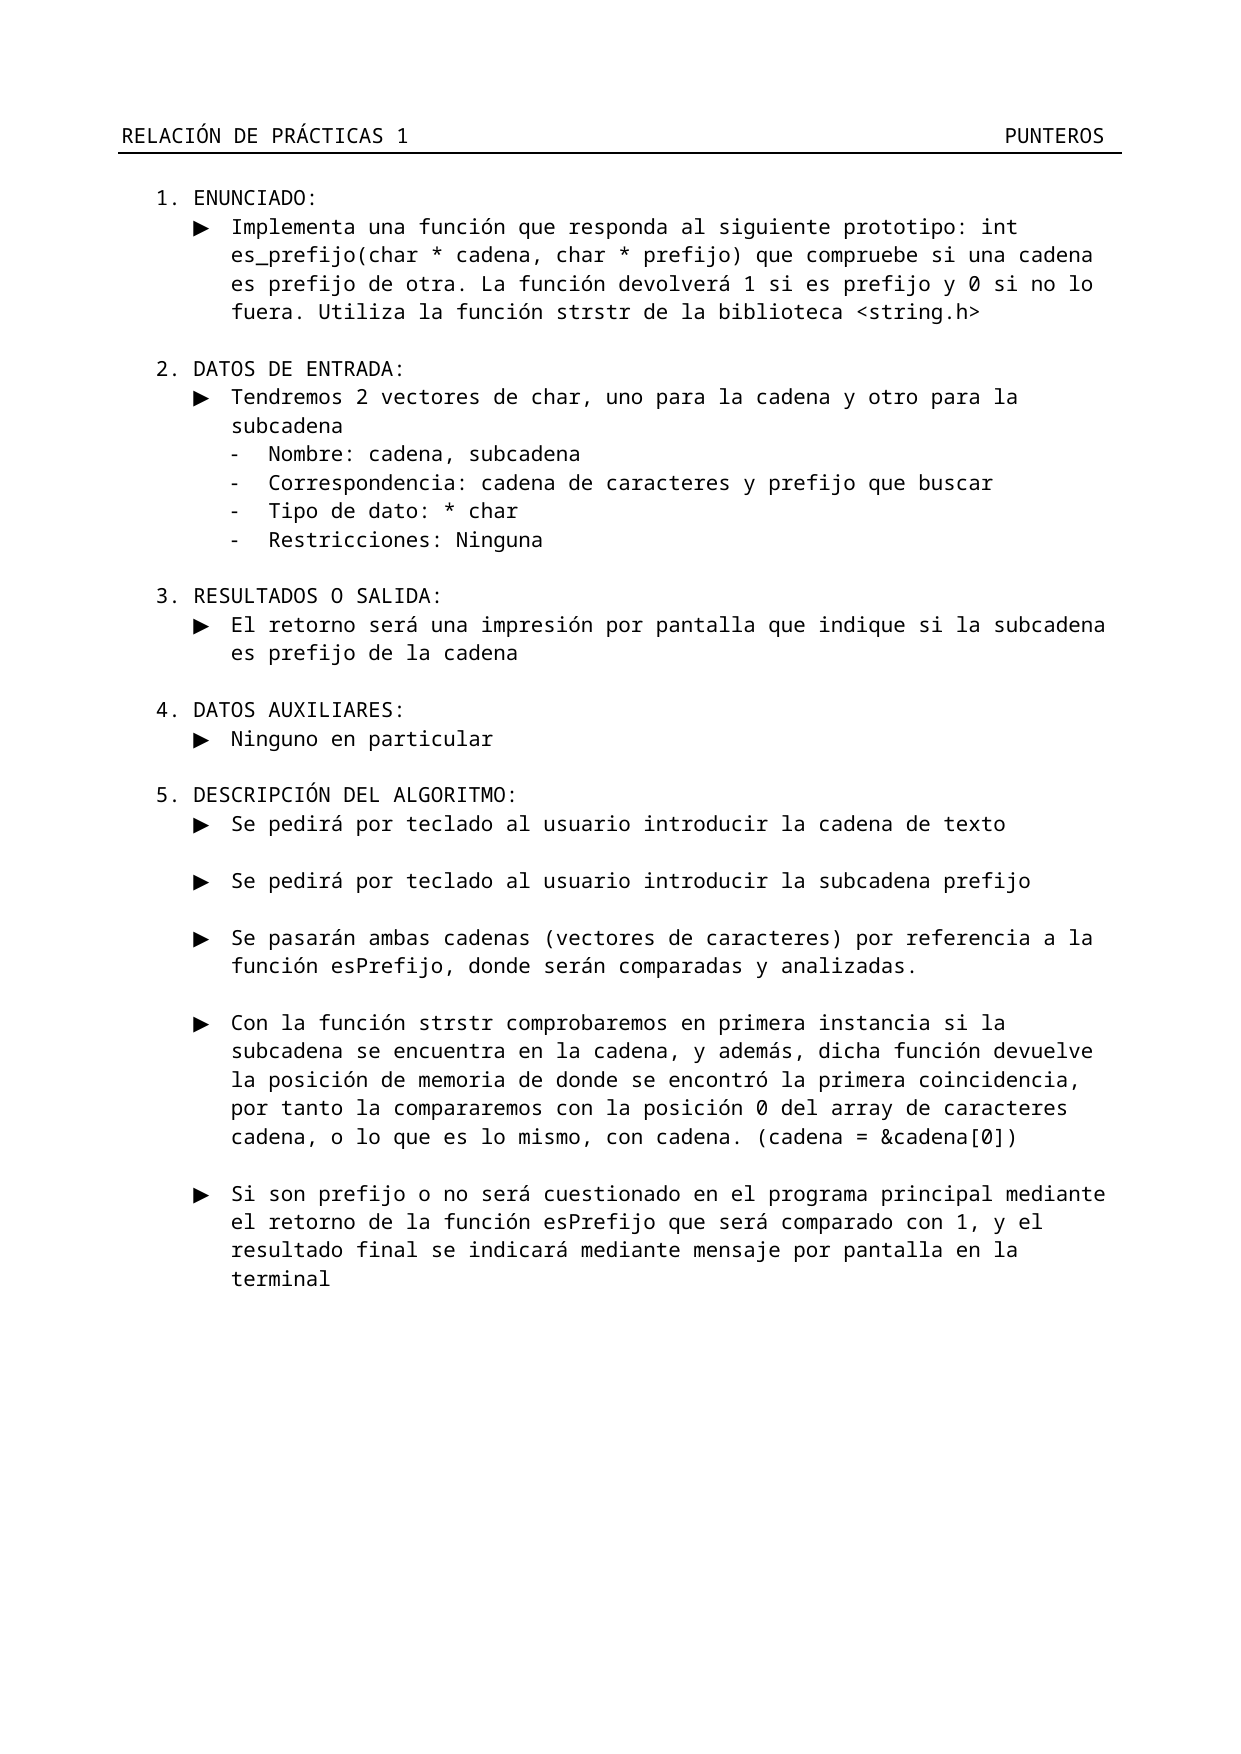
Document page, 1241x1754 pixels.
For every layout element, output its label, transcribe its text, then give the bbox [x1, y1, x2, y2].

list Tendremos 2 vectores de char, uno para la cadena y otro para la subcadena [193, 382, 1122, 439]
list ENUNCIADO: [156, 183, 1122, 212]
list Se pedirá por teclado al usuario introducir la cadena de texto [193, 809, 1122, 866]
list Nombre: cadena, subcadena [231, 439, 1122, 468]
list El retorno será una impresión por pantalla que indique si la subcadena es prefijo de la cadena [193, 610, 1122, 695]
list Correspondencia: cadena de caracteres y prefijo que buscar [231, 468, 1122, 496]
list Si son prefijo o no será cuestionado en el programa principal mediante el retorno de la función esPrefijo que será comparado con 1, y el resultado final se indicará mediante mensaje por pantalla en la terminal [193, 1179, 1122, 1321]
list Implementa una función que responda al siguiente prototipo: int es_prefijo(char * cadena, char * prefijo) que compruebe si una cadena es prefijo de otra. La función devolverá 1 si es prefijo y 0 si no lo fuera. Utiliza la función strstr de la biblioteca <string.h> [193, 212, 1122, 354]
list Se pasarán ambas cadenas (vectores de caracteres) por referencia a la función esPrefijo, donde serán comparadas y analizadas. [193, 923, 1122, 1008]
list Ninguno en particular [193, 724, 1122, 781]
list Se pedirá por teclado al usuario introducir la subcadena prefijo [193, 866, 1122, 923]
list Restricciones: Ninguna [231, 525, 1122, 582]
list Tipo de dato: * char [231, 496, 1122, 525]
list RESULTADOS O SALIDA: [156, 582, 1122, 610]
list DATOS AUXILIARES: [156, 695, 1122, 724]
list DESCRIPCIÓN DEL ALGORITMO: [156, 781, 1122, 809]
list DATOS DE ENTRADA: [156, 354, 1122, 382]
list Con la función strstr comprobaremos en primera instancia si la subcadena se encuentra en la cadena, y además, dicha función devuelve la posición de memoria de donde se encontró la primera coincidencia, por tanto la compararemos con la posición 0 del array de caracteres cadena, o lo que es lo mismo, con cadena. (cadena = &cadena[0]) [193, 1008, 1122, 1179]
